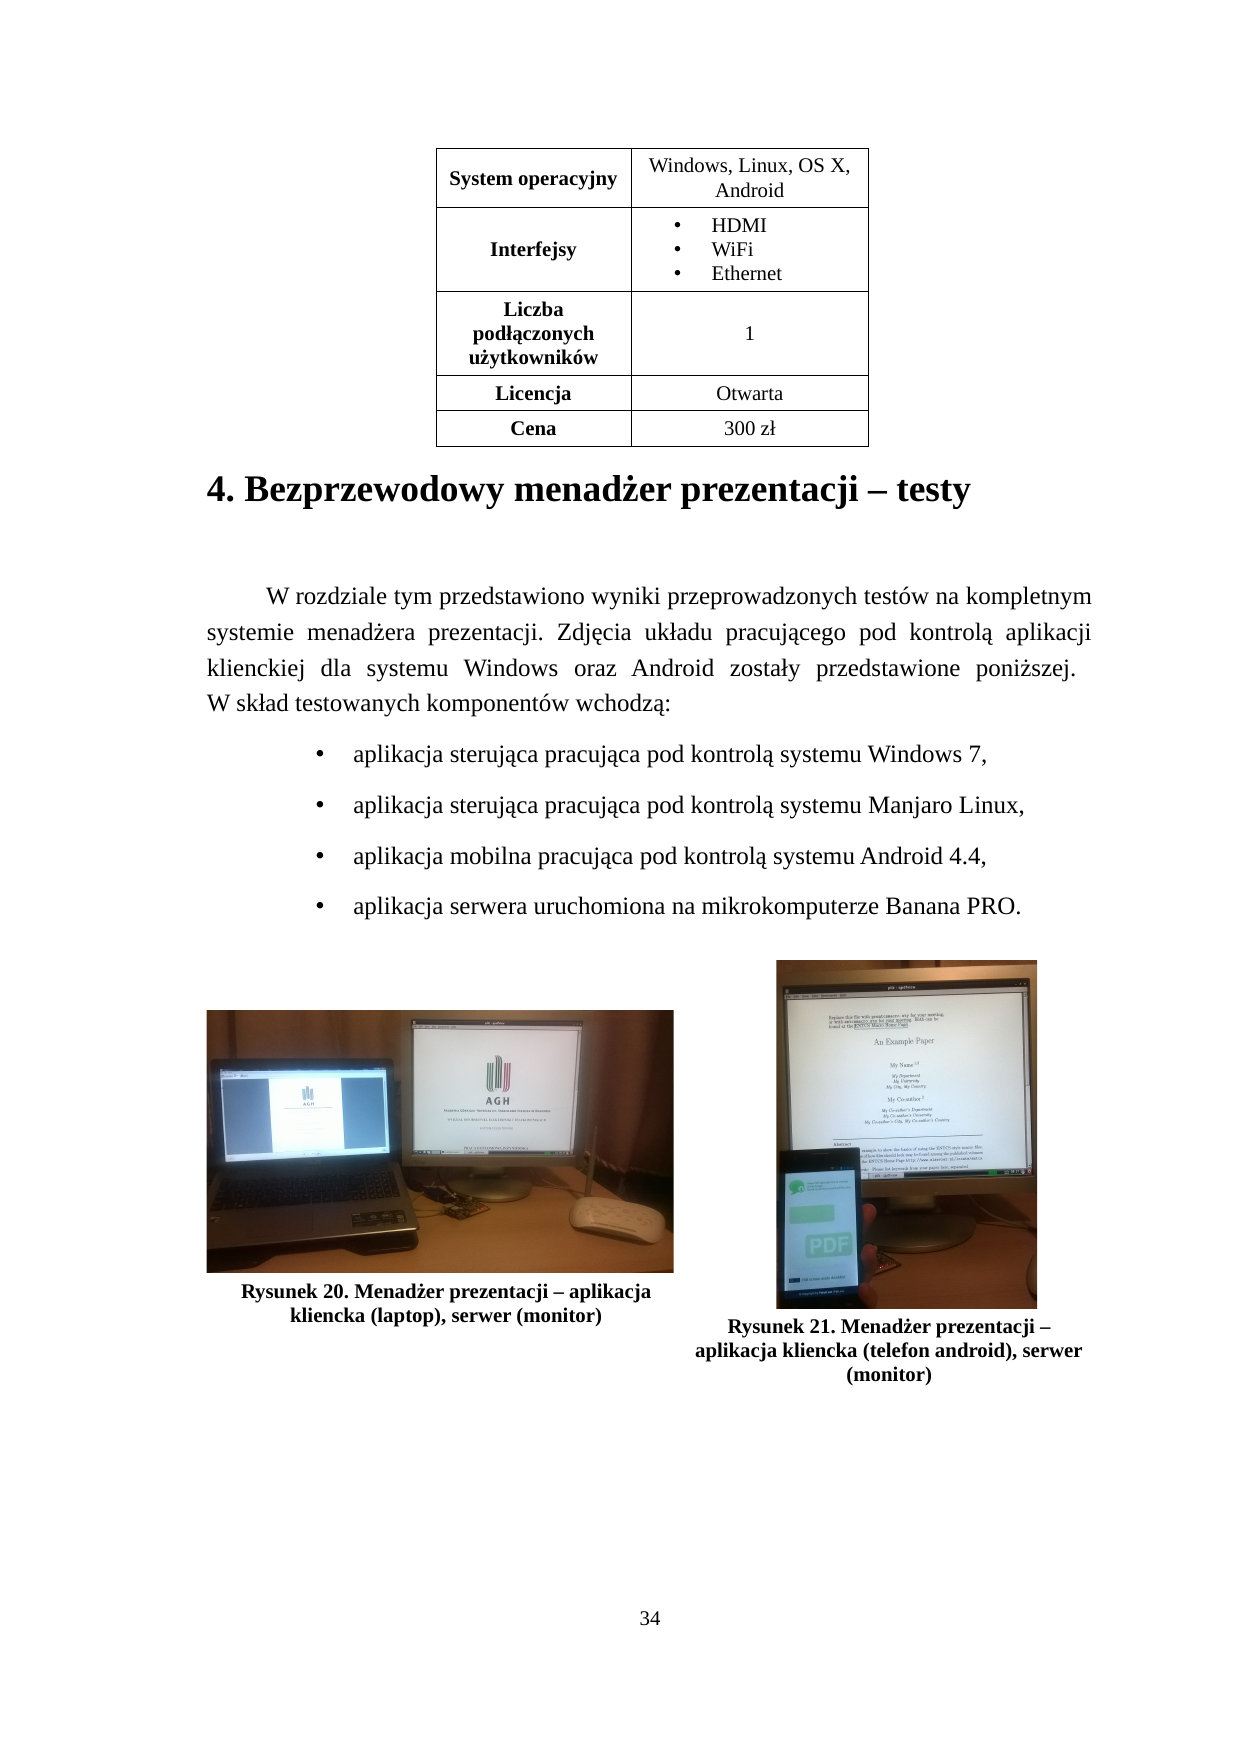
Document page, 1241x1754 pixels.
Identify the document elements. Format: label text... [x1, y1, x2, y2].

table_cell Otwarta [632, 376, 868, 410]
table_cell Cena [437, 411, 631, 446]
table_header Windows, Linux, OS X, Android [632, 149, 868, 207]
picture [206, 1010, 674, 1273]
list aplikacja sterująca pracująca pod kontrolą systemu Manjaro Linux, [316, 790, 1093, 819]
table_cell 300 zł [632, 411, 868, 446]
table_header System operacyjny [437, 149, 631, 207]
subtitle 4. Bezprzewodowy menadżer prezentacji – testy [207, 467, 1093, 510]
list aplikacja sterująca pracująca pod kontrolą systemu Windows 7, [316, 739, 1093, 768]
table_header Rysunek 21. Menadżer prezentacji – aplikacja kliencka (telefon android), serwer (monitor) [685, 942, 1093, 1422]
table_cell Interfejsy [437, 208, 631, 291]
picture [776, 960, 1038, 1309]
table_cell Liczba podłączonych użytkowników [437, 292, 631, 375]
table_header Rysunek 20. Menadżer prezentacji – aplikacja kliencka (laptop), serwer (monitor) [207, 942, 685, 1422]
table_cell 1 [632, 292, 868, 375]
list aplikacja mobilna pracująca pod kontrolą systemu Android 4.4, [316, 841, 1093, 869]
table_cell HDMI WiFi Ethernet [632, 208, 868, 291]
text W rozdziale tym przedstawiono wyniki przeprowadzonych testów na kompletnym systemie menadżera prezentacji. Zdjęcia układu pracującego pod kontrolą aplikacji klienckiej dla systemu Windows oraz Android zostały przedstawione poniższej. W skład testowanych komponentów wchodzą: [207, 581, 1093, 717]
list aplikacja serwera uruchomiona na mikrokomputerze Banana PRO. [316, 891, 1093, 920]
table_cell Licencja [437, 376, 631, 410]
